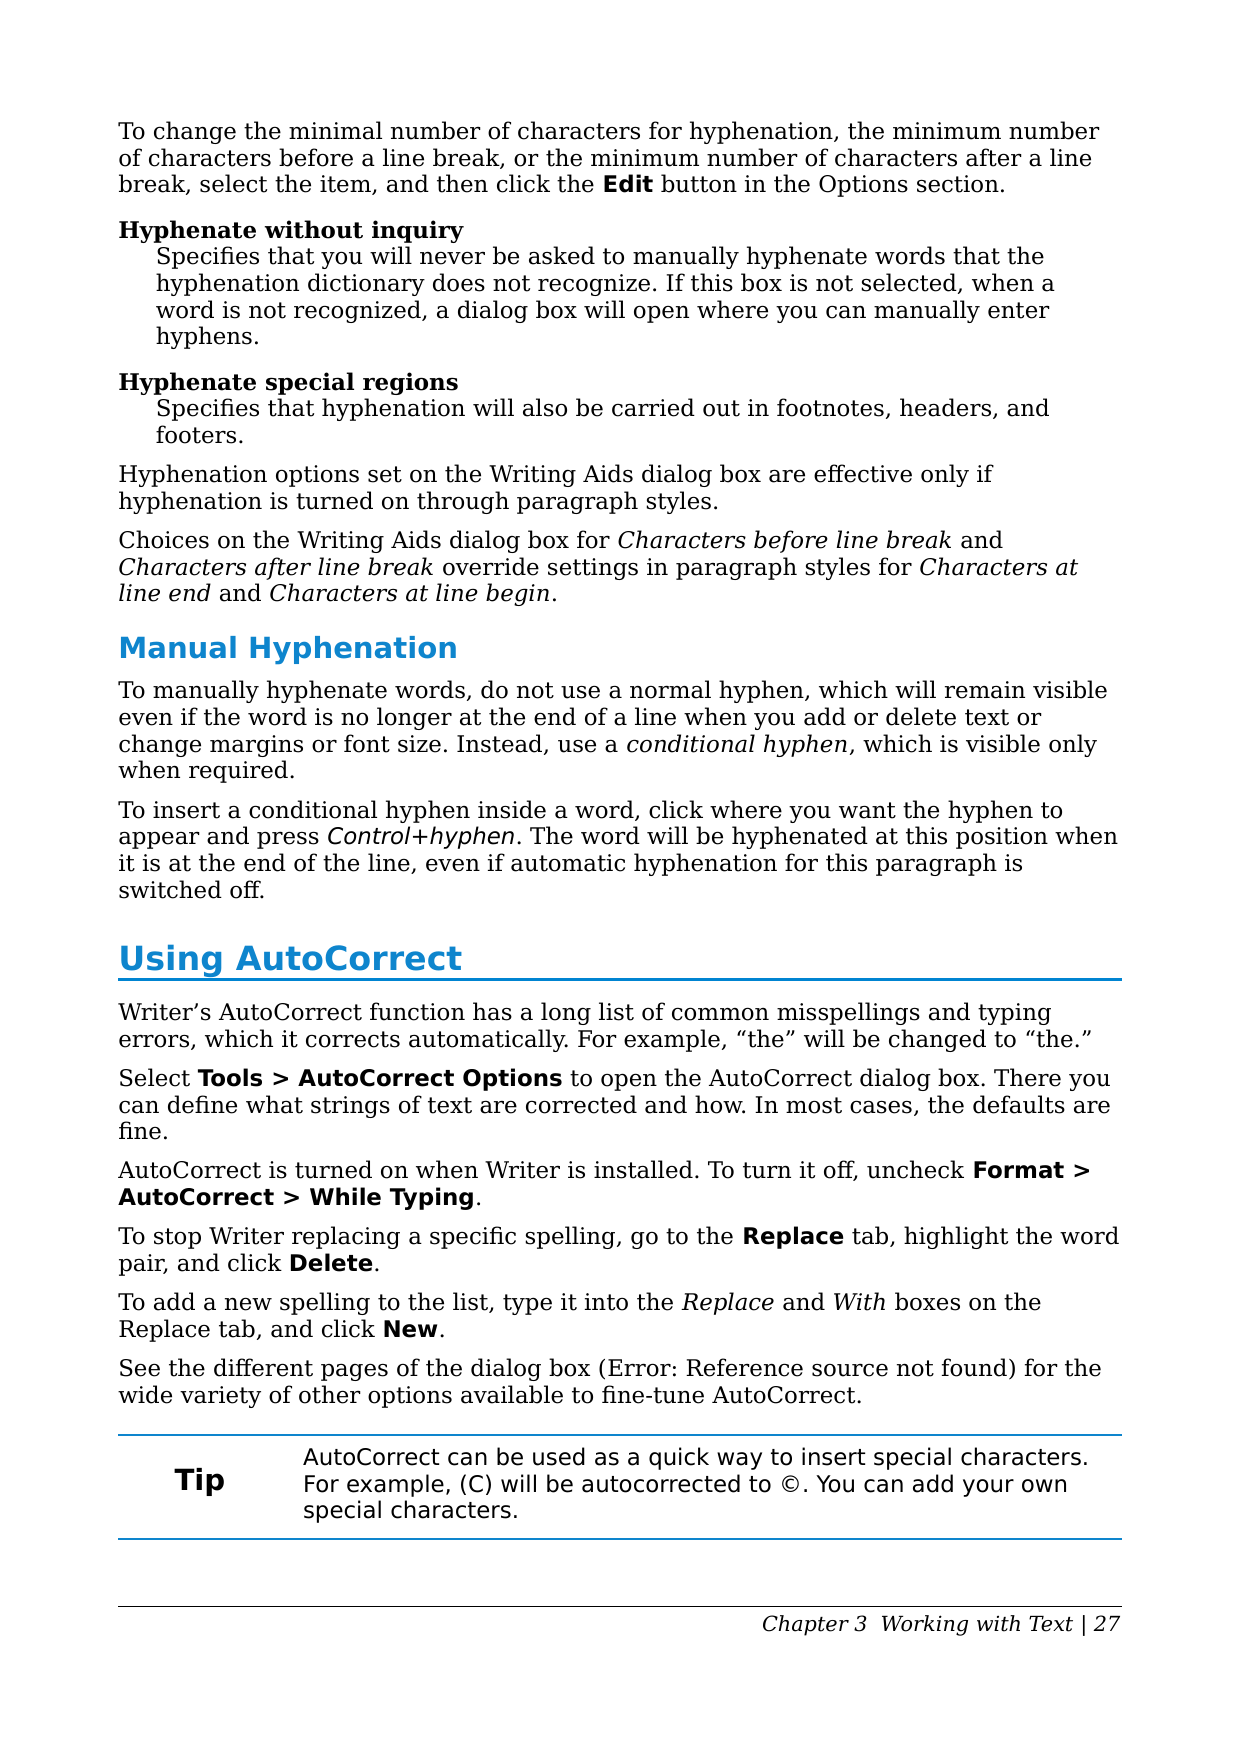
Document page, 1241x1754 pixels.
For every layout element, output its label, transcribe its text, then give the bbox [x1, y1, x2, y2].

text Hyphenate special regions [118, 368, 1122, 395]
text To change the minimal number of characters for hyphenation, the minimum number of characters before a line break, or the minimum number of characters after a line break, select the item, and then click the Edit button in the Options section. [118, 118, 1122, 198]
text Hyphenate without inquiry [118, 217, 1122, 243]
text Hyphenation options set on the Writing Aids dialog box are effective only if hyphenation is turned on through paragraph styles. [118, 461, 1122, 514]
text To insert a conditional hyphen inside a word, click where you want the hyphen to appear and press Control+hyphen. The word will be hyphenated at this position when it is at the end of the line, even if automatic hyphenation for this paragraph is switched off. [118, 797, 1122, 903]
text Select Tools > AutoCorrect Options to open the AutoCorrect dialog box. There you can define what strings of text are corrected and how. In most cases, the defaults are fine. [118, 1065, 1122, 1145]
subtitle Using AutoCorrect [118, 939, 1122, 978]
text Specifies that hyphenation will also be carried out in footnotes, headers, and footers. [156, 395, 1122, 449]
table_header Tip [118, 1436, 281, 1537]
text Writer’s AutoCorrect function has a long list of common misspellings and typing errors, which it corrects automatically. For example, “the” will be changed to “the.” [118, 999, 1122, 1053]
table_header AutoCorrect can be used as a quick way to insert special characters. For example, (C) will be autocorrected to ©. You can add your own special characters. [281, 1436, 1122, 1537]
text Choices on the Writing Aids dialog box for Characters before line break and Characters after line break override settings in paragraph styles for Characters at line end and Characters at line begin. [118, 527, 1122, 607]
text To stop Writer replacing a specific spelling, go to the Replace tab, highlight the word pair, and click Delete. [118, 1223, 1122, 1277]
text Specifies that you will never be asked to manually hyphenate words that the hyphenation dictionary does not recognize. If this box is not selected, when a word is not recognized, a dialog box will open where you can manually enter hyphens. [156, 243, 1122, 350]
text To manually hyphenate words, do not use a normal hyphen, which will remain visible even if the word is no longer at the end of a line when you add or delete text or change margins or font size. Instead, use a conditional hyphen, which is visible only when required. [118, 678, 1122, 784]
text See the different pages of the dialog box (Figure 80) for the wide variety of other options available to fine-tune AutoCorrect. [118, 1355, 1122, 1408]
text AutoCorrect is turned on when Writer is installed. To turn it off, uncheck Format > AutoCorrect > While Typing. [118, 1158, 1122, 1211]
text To add a new spelling to the list, type it into the Replace and With boxes on the Replace tab, and click New. [118, 1289, 1122, 1343]
subtitle Manual Hyphenation [118, 631, 1122, 665]
